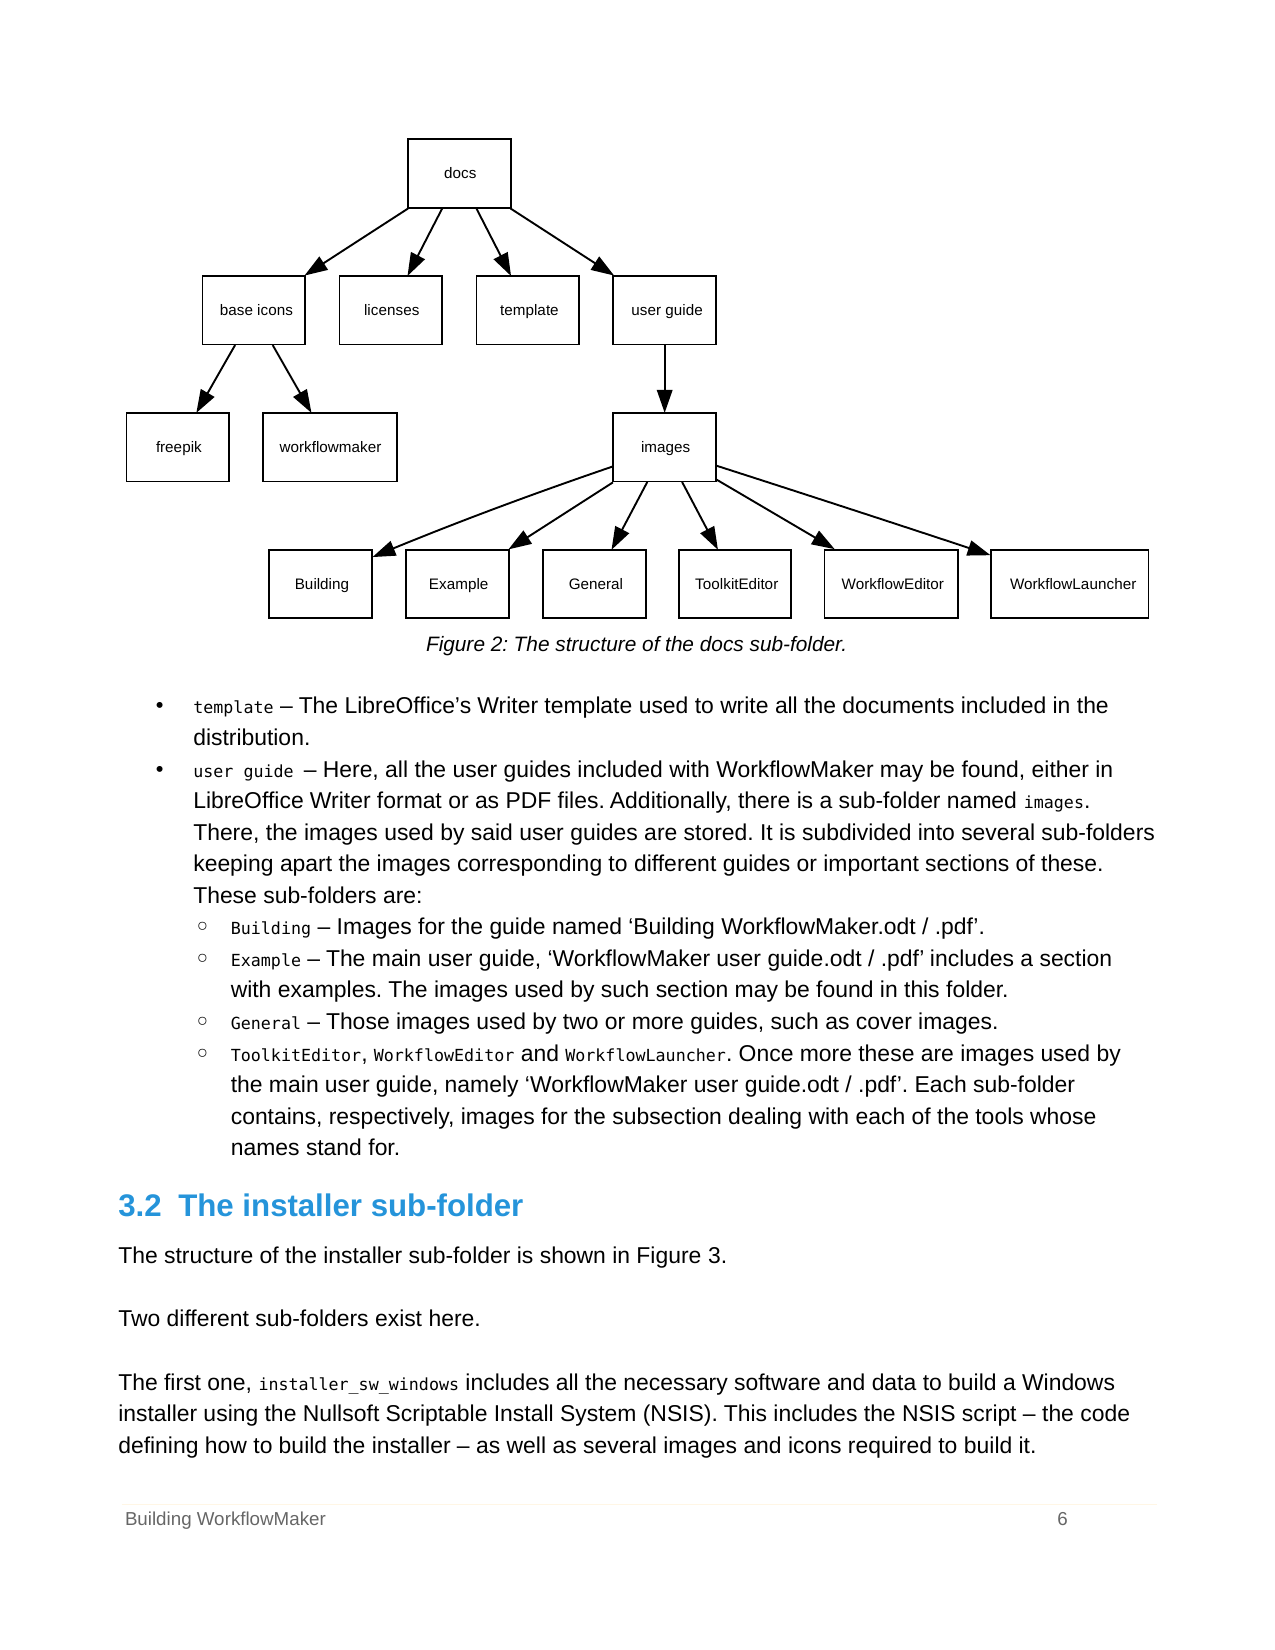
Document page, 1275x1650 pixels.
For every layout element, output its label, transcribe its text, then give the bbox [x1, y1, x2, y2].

subtitle The installer sub-folder [118, 1187, 1157, 1223]
list Building – Images for the guide named ‘Building WorkflowMaker.odt / .pdf’. [193, 913, 1157, 940]
list Example – The main user guide, ‘WorkflowMaker user guide.odt / .pdf’ includes a section with examples. The images used by such section may be found in this folder. [193, 945, 1157, 1003]
list ToolkitEditor, WorkflowEditor and WorkflowLauncher. Once more these are images used by the main user guide, namely ‘WorkflowMaker user guide.odt / .pdf’. Each sub-folder contains, respectively, images for the subsection dealing with each of the tools whose names stand for. [193, 1039, 1157, 1161]
list General – Those images used by two or more guides, such as cover images. [193, 1008, 1157, 1034]
list template – The LibreOffice’s Writer template used to write all the documents included in the distribution. [156, 692, 1157, 750]
list user guide – Here, all the user guides included with WorkflowMaker may be found, either in LibreOffice Writer format or as PDF files. Additionally, there is a sub-folder named images. There, the images used by said user guides are stored. It is subdivided into several sub-folders keeping apart the images corresponding to different guides or important sections of these. These sub-folders are: [156, 756, 1157, 908]
text The first one, installer_sw_windows includes all the necessary software and data to build a Windows installer using the Nullsoft Scriptable Install System (NSIS). This includes the NSIS script – the code defining how to build the installer – as well as several images and icons required to build it. [118, 1368, 1157, 1458]
text Figure 2: The structure of the docs sub-folder. [118, 131, 1157, 656]
text Two different sub-folders exist here. [118, 1305, 1157, 1332]
text The structure of the installer sub-folder is shown in Figure 3. [118, 1242, 1157, 1269]
